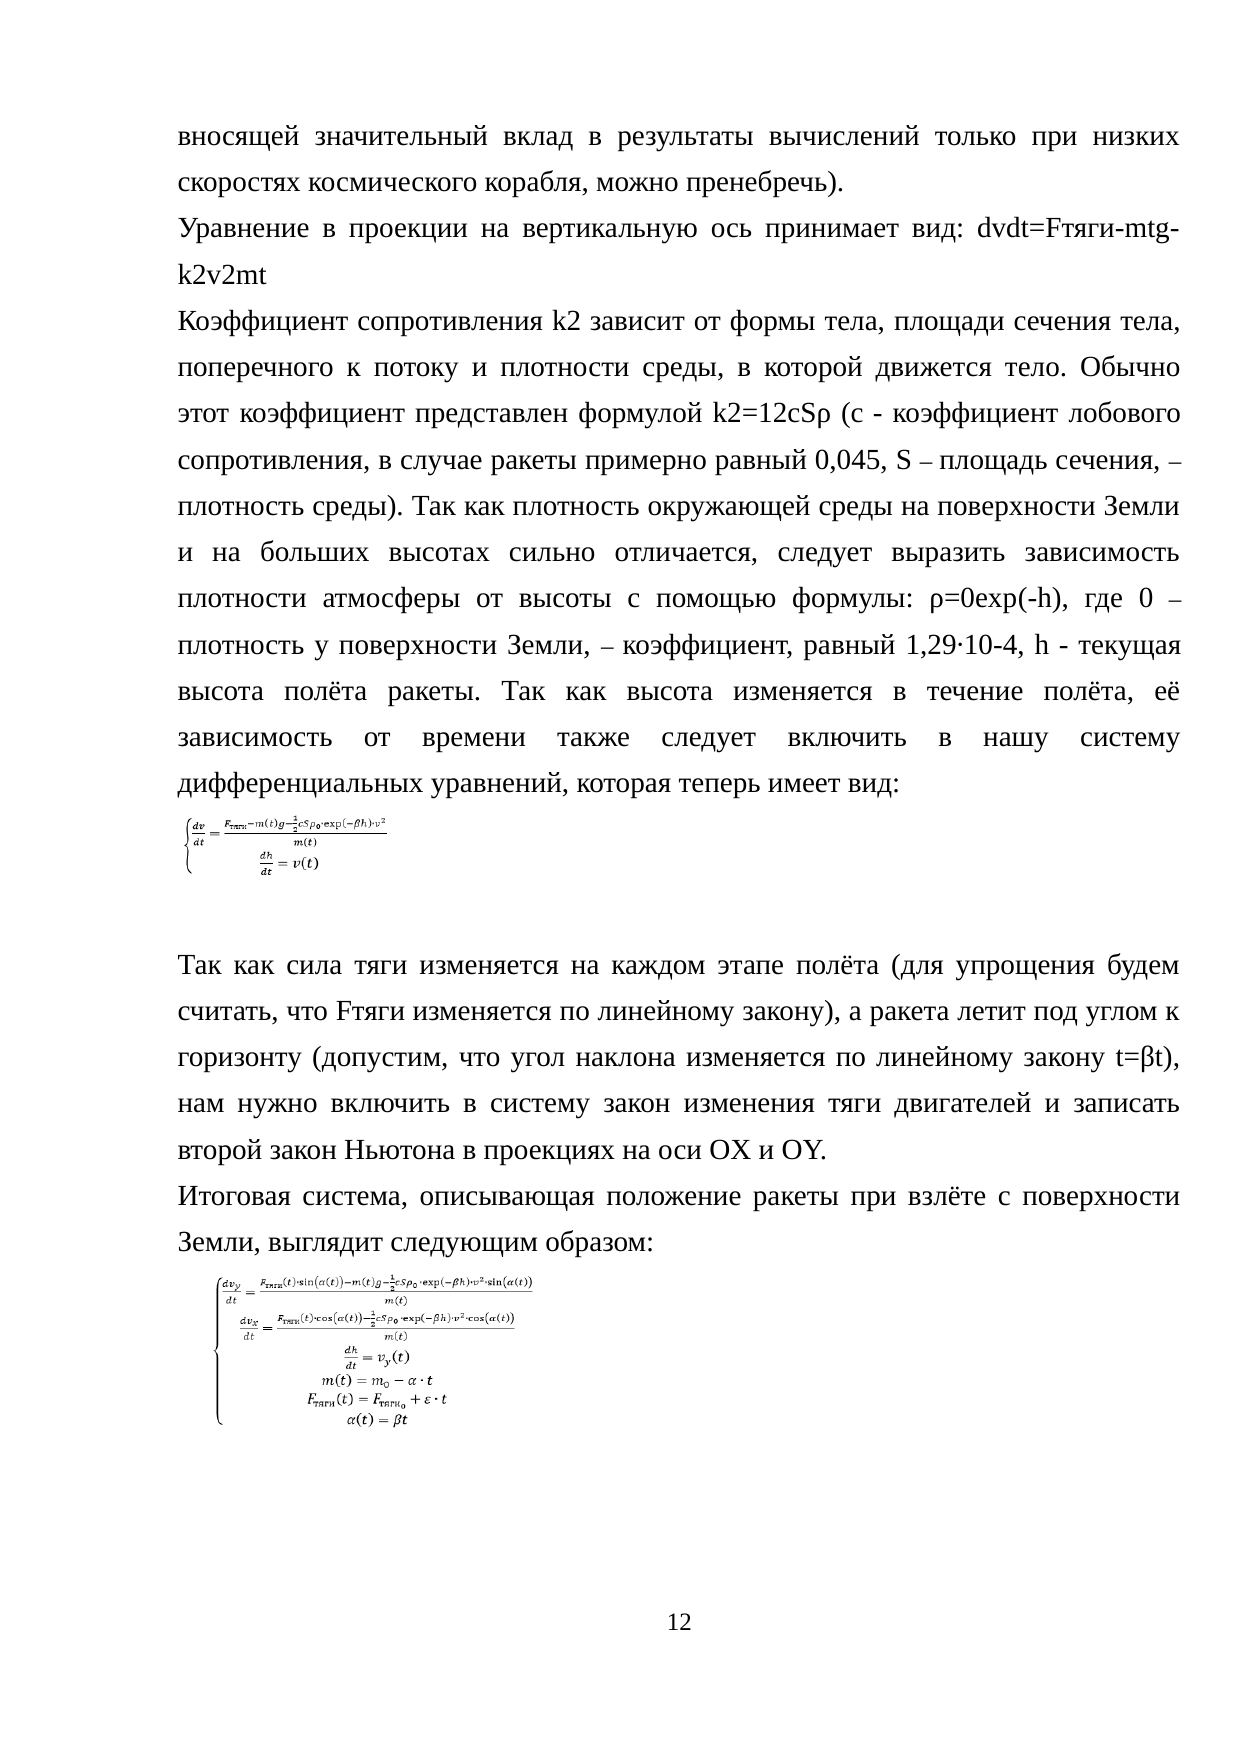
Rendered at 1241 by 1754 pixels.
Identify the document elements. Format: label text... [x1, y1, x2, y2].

picture [177, 811, 409, 889]
text Так как сила тяги изменяется на каждом этапе полёта (для упрощения будем считать, что Fтяги изменяется по линейному закону), а ракета летит под углом к горизонту (допустим, что угол наклона изменяется по линейному закону t=βt), нам нужно включить в систему закон изменения тяги двигателей и записать второй закон Ньютона в проекциях на оси OX и OY. [177, 947, 1181, 1165]
picture [183, 1270, 579, 1441]
text вносящей значительный вклад в результаты вычислений только при низких скоростях космического корабля, можно пренебречь). [177, 118, 1181, 198]
text Уравнение в проекции на вертикальную ось принимает вид: dvdt=Fтяги-mtg-k2v2mt [177, 211, 1181, 290]
text Итоговая система, описывающая положение ракеты при взлёте с поверхности Земли, выглядит следующим образом: [177, 1178, 1181, 1258]
text Коэффициент сопротивления k2 зависит от формы тела, площади сечения тела, поперечного к потоку и плотности среды, в которой движется тело. Обычно этот коэффициент представлен формулой k2=12cSρ (c - коэффициент лобового сопротивления, в случае ракеты примерно равный 0,045, S – площадь сечения, – плотность среды). Так как плотность окружающей среды на поверхности Земли и на больших высотах сильно отличается, следует выразить зависимость плотности атмосферы от высоты с помощью формулы: ρ=0exp⁡(-h), где 0 – плотность у поверхности Земли, – коэффициент, равный 1,29∙10-4, h - текущая высота полёта ракеты. Так как высота изменяется в течение полёта, её зависимость от времени также следует включить в нашу систему дифференциальных уравнений, которая теперь имеет вид: [177, 303, 1181, 799]
